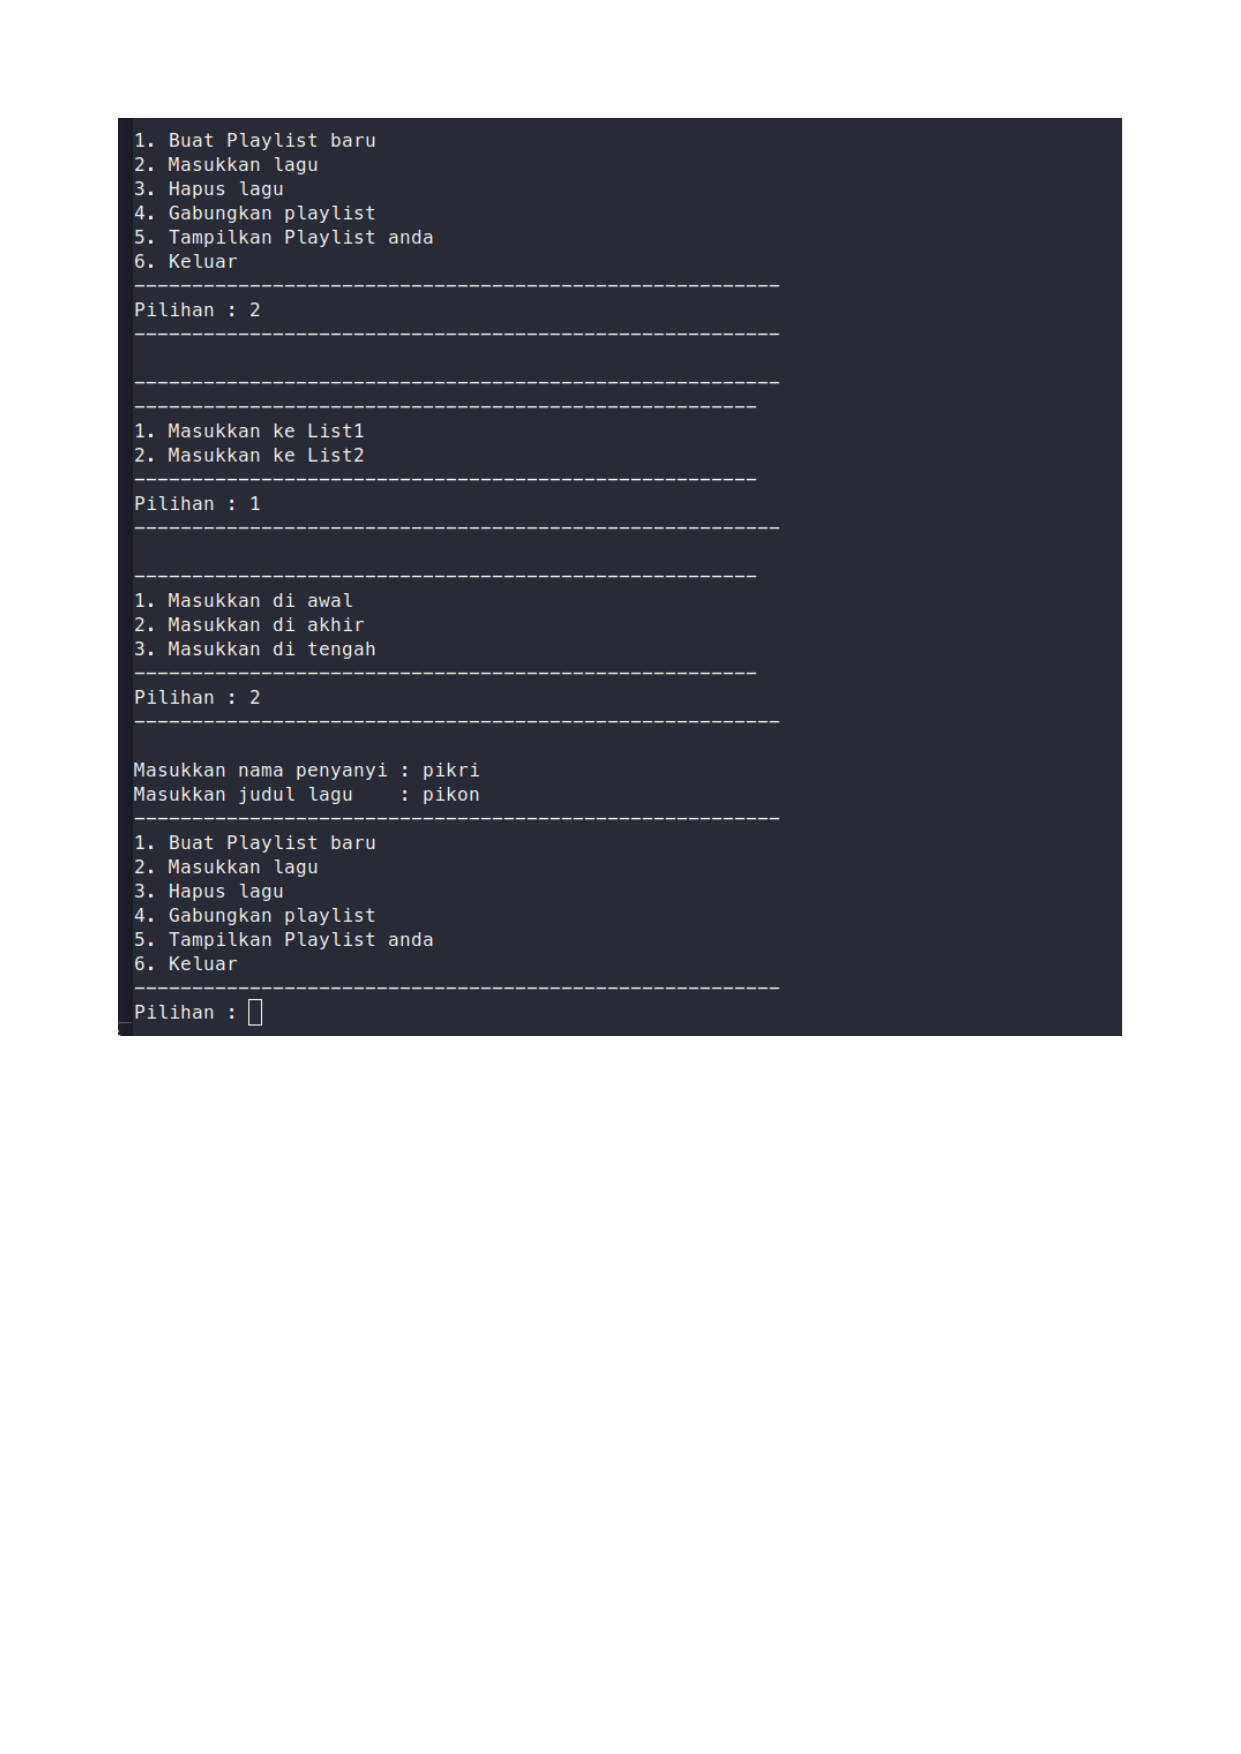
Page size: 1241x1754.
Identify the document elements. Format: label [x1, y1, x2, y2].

picture [118, 118, 1123, 1036]
